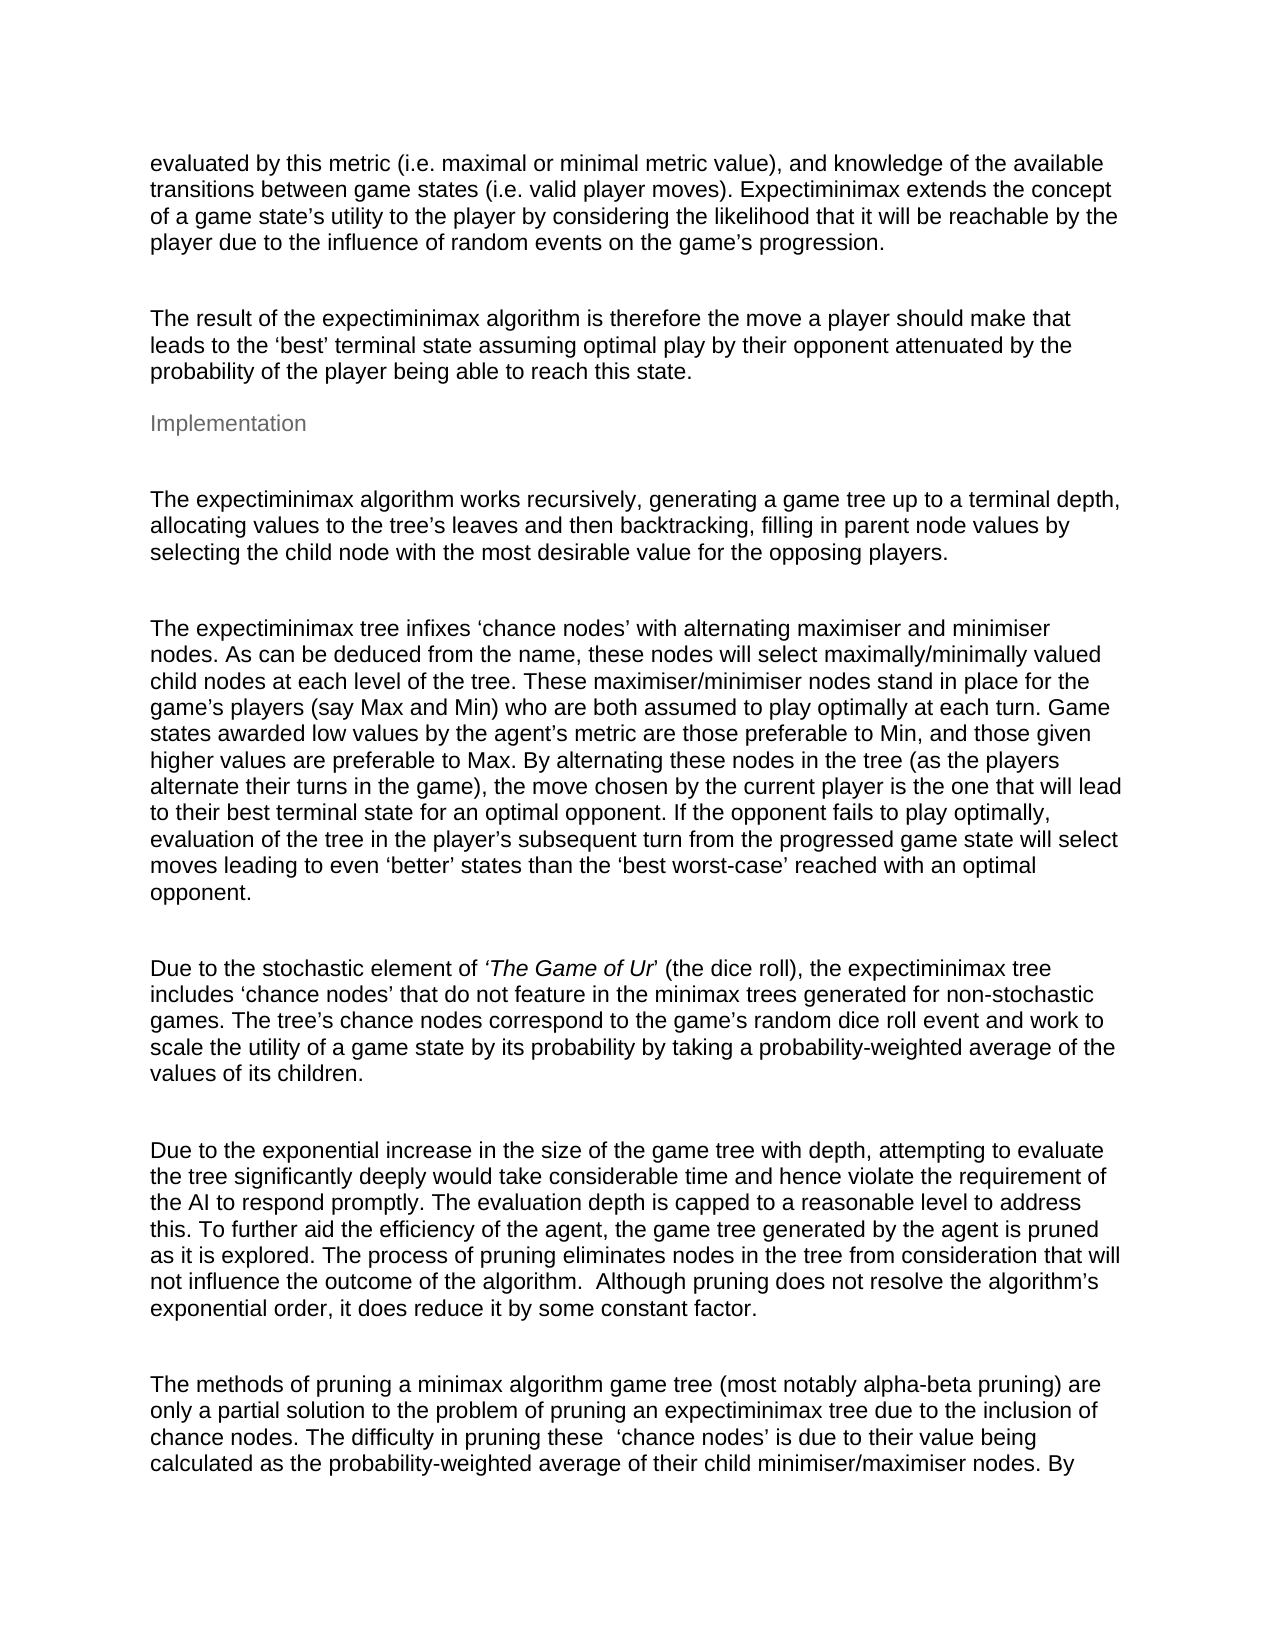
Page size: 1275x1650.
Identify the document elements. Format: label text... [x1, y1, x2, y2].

text The expectiminimax tree infixes ‘chance nodes’ with alternating maximiser and minimiser nodes. As can be deduced from the name, these nodes will select maximally/minimally valued child nodes at each level of the tree. These maximiser/minimiser nodes stand in place for the game’s players (say Max and Min) who are both assumed to play optimally at each turn. Game states awarded low values by the agent’s metric are those preferable to Min, and those given higher values are preferable to Max. By alternating these nodes in the tree (as the players alternate their turns in the game), the move chosen by the current player is the one that will lead to their best terminal state for an optimal opponent. If the opponent fails to play optimally, evaluation of the tree in the player’s subsequent turn from the progressed game state will select moves leading to even ‘better’ states than the ‘best worst-case’ reached with an optimal opponent. [150, 615, 1125, 905]
text The methods of pruning a minimax algorithm game tree (most notably alpha-beta pruning) are only a partial solution to the problem of pruning an expectiminimax tree due to the inclusion of chance nodes. The difficulty in pruning these ‘chance nodes’ is due to their value being calculated as the probability-weighted average of their child minimiser/maximiser nodes. By [150, 1371, 1125, 1476]
text The expectiminimax algorithm works recursively, generating a game tree up to a terminal depth, allocating values to the tree’s leaves and then backtracking, filling in parent node values by selecting the child node with the most desirable value for the opposing players. [150, 486, 1125, 565]
text The result of the expectiminimax algorithm is therefore the move a player should make that leads to the ‘best’ terminal state assuming optimal play by their opponent attenuated by the probability of the player being able to reach this state. [150, 305, 1125, 384]
text Due to the exponential increase in the size of the game tree with depth, attempting to evaluate the tree significantly deeply would take considerable time and hence violate the requirement of the AI to respond promptly. The evaluation depth is capped to a reasonable level to address this. To further aid the efficiency of the agent, the game tree generated by the agent is pruned as it is explored. The process of pruning eliminates nodes in the tree from consideration that will not influence the outcome of the algorithm. Although pruning does not resolve the algorithm’s exponential order, it does reduce it by some constant factor. [150, 1137, 1125, 1321]
text evaluated by this metric (i.e. maximal or minimal metric value), and knowledge of the available transitions between game states (i.e. valid player moves). Expectiminimax extends the concept of a game state’s utility to the player by considering the likelihood that it will be reachable by the player due to the influence of random events on the game’s progression. [150, 150, 1125, 255]
subtitle Implementation [150, 409, 1125, 436]
text Due to the stochastic element of ‘The Game of Ur’ (the dice roll), the expectiminimax tree includes ‘chance nodes’ that do not feature in the minimax trees generated for non-stochastic games. The tree’s chance nodes correspond to the game’s random dice roll event and work to scale the utility of a game state by its probability by taking a probability-weighted average of the values of its children. [150, 955, 1125, 1087]
